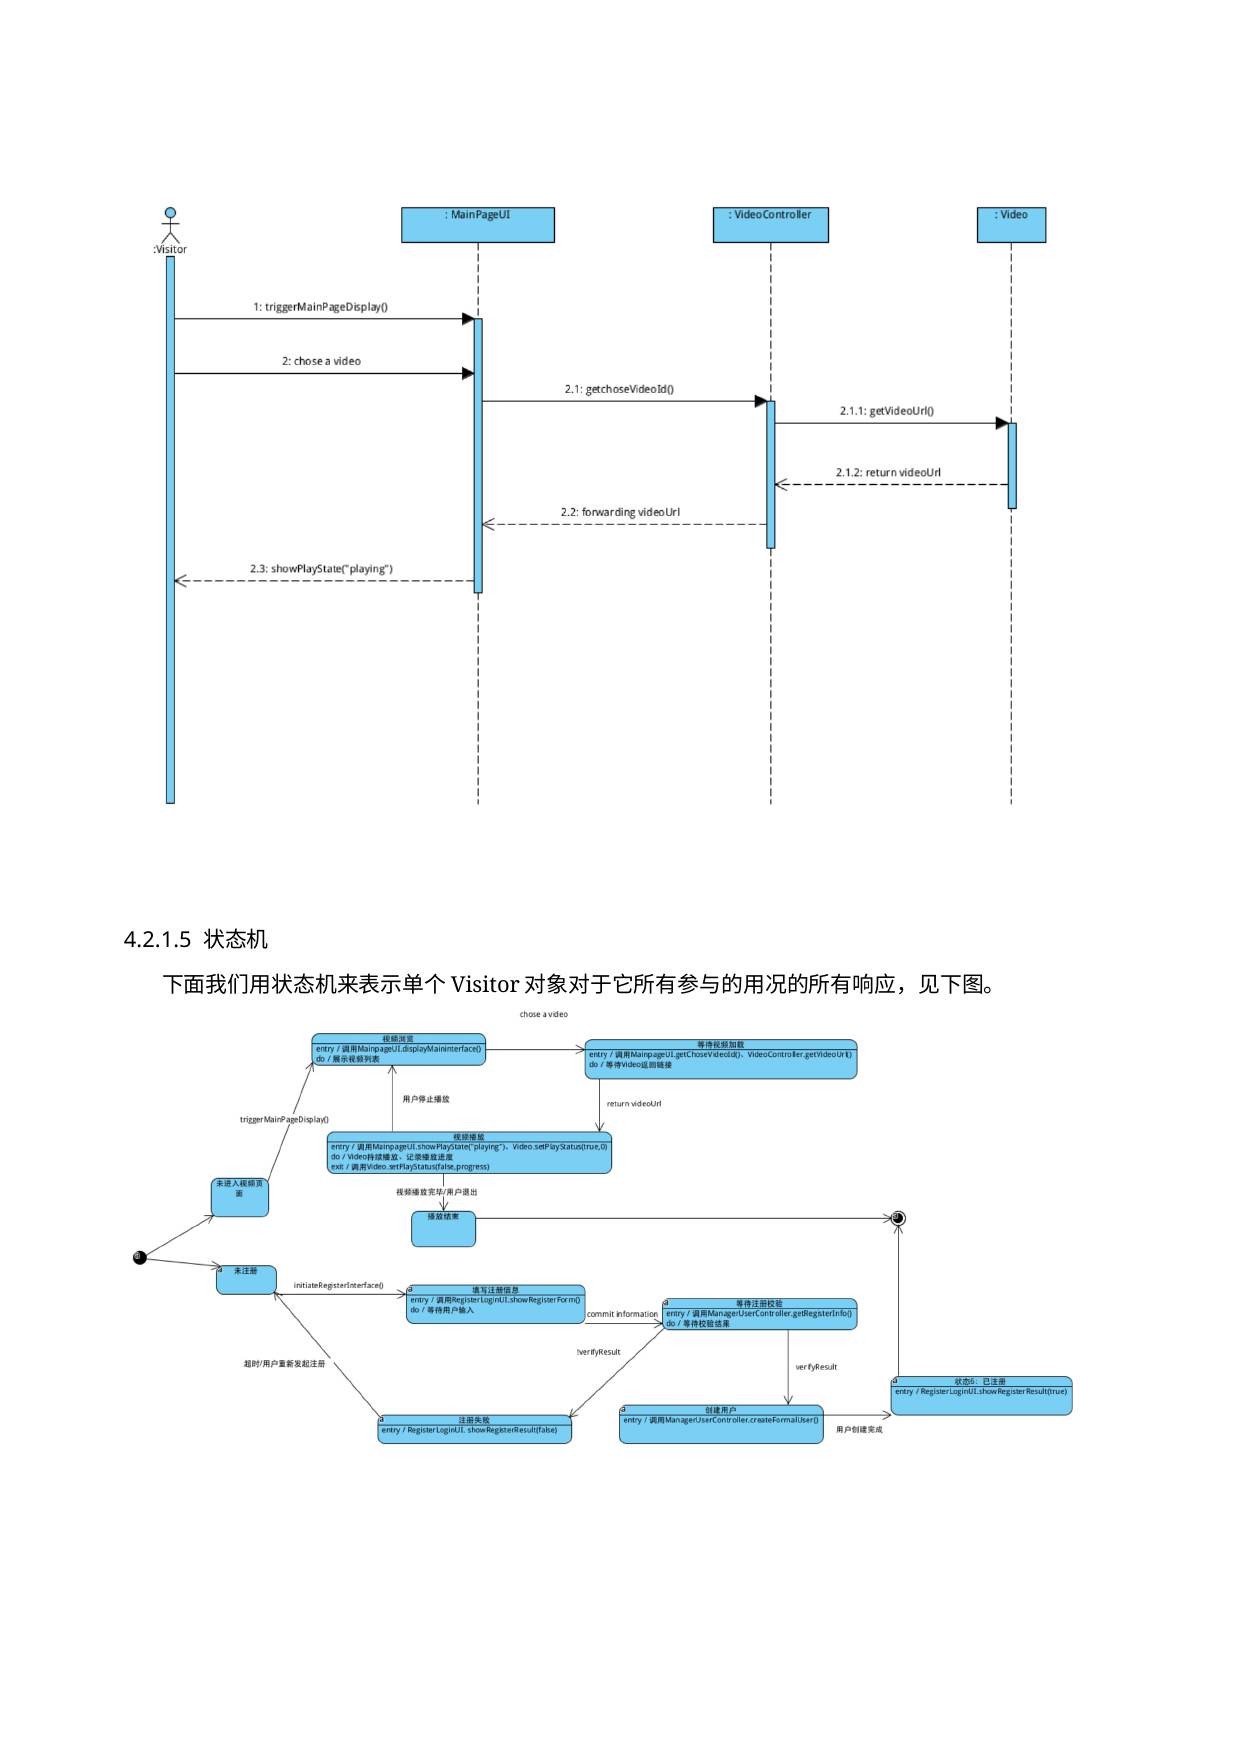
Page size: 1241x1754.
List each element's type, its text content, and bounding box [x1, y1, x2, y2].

picture [118, 1011, 1123, 1493]
text 下面我们用状态机来表示单个Visitor对象对于它所有参与的用况的所有响应，见下图。 [118, 967, 1122, 999]
subtitle 状态机 [118, 922, 1122, 954]
picture [118, 187, 1111, 820]
